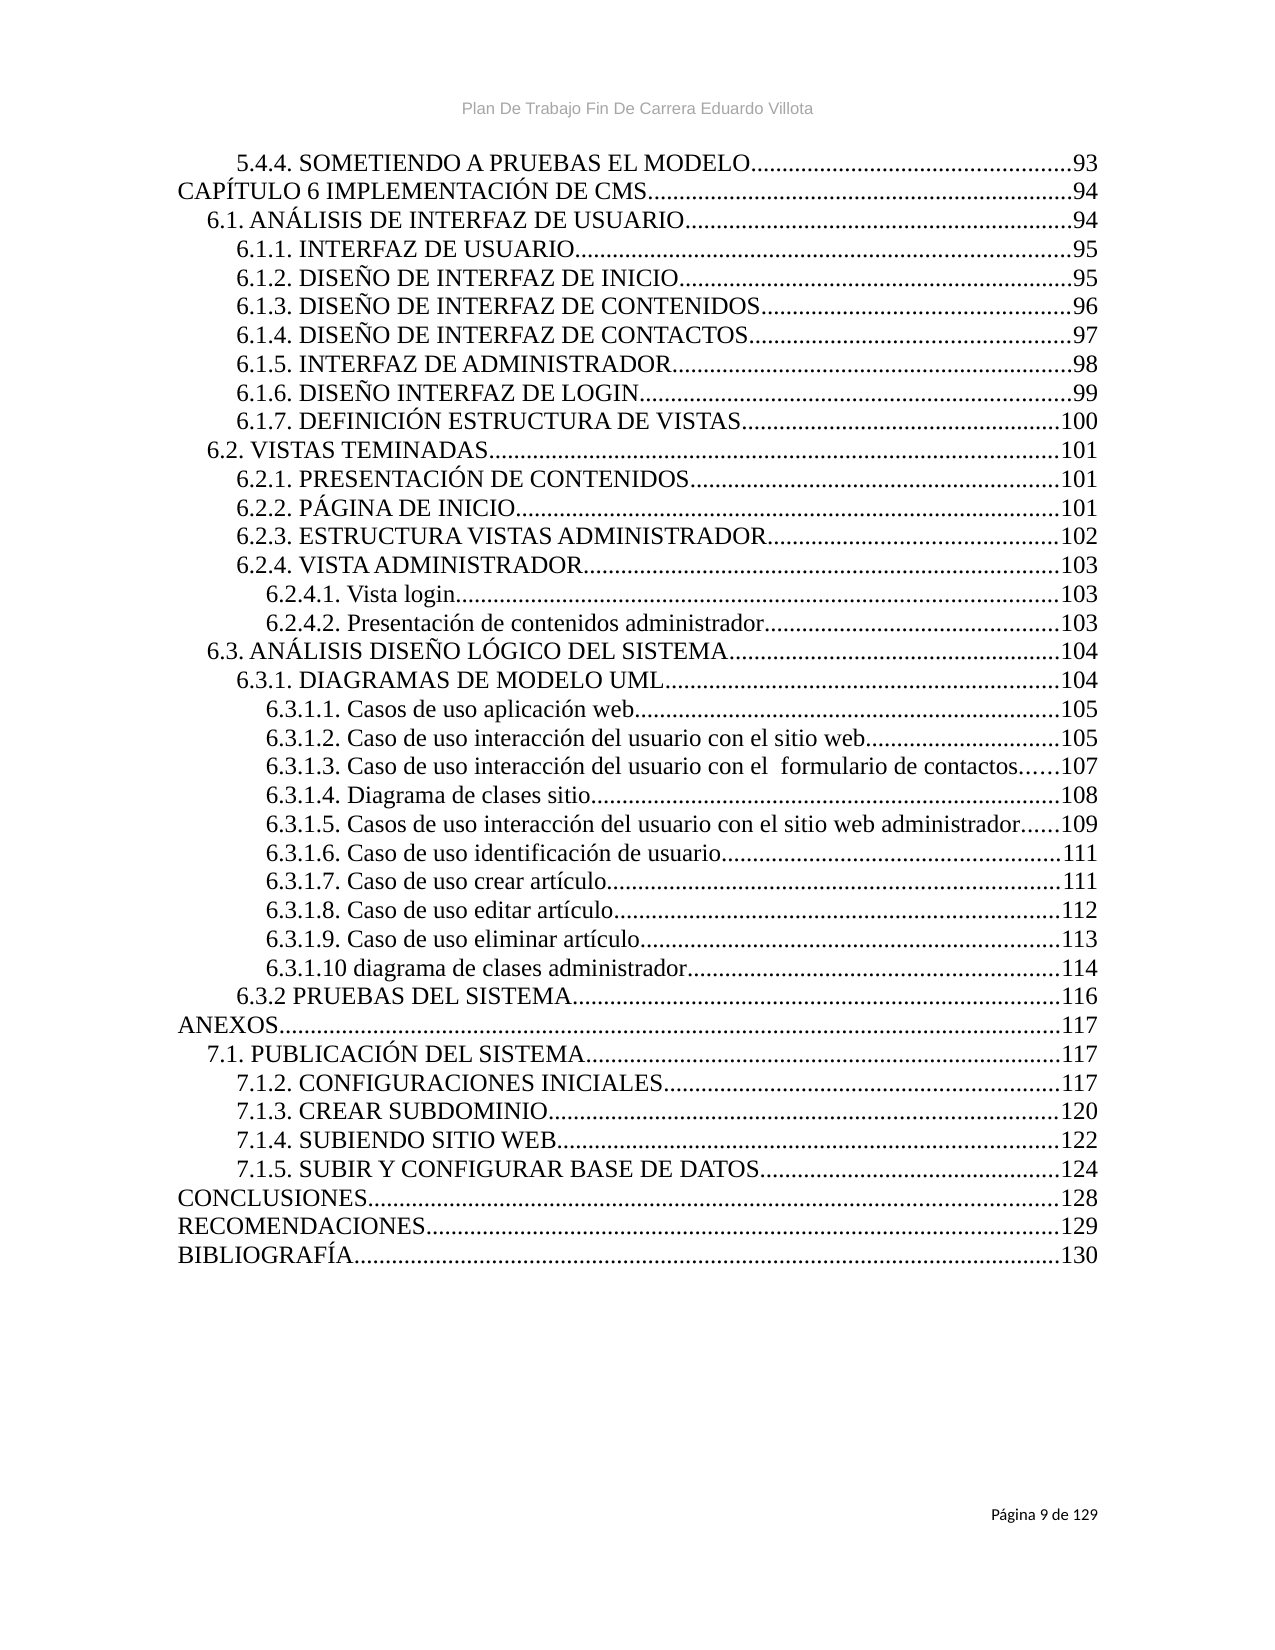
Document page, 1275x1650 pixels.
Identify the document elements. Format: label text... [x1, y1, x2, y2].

text 6.2.1. PRESENTACIÓN DE CONTENIDOS 101 [236, 464, 1098, 493]
text 7.1.3. CREAR SUBDOMINIO 120 [236, 1096, 1098, 1125]
text 6.1.3. DISEÑO DE INTERFAZ DE CONTENIDOS 96 [236, 291, 1098, 320]
text 7.1.5. SUBIR Y CONFIGURAR BASE DE DATOS 124 [236, 1154, 1098, 1183]
text 6.2. VISTAS TEMINADAS 101 [207, 435, 1098, 464]
text 6.3.1.7. Caso de uso crear artículo 111 [266, 866, 1098, 895]
text 6.3.1.8. Caso de uso editar artículo 112 [266, 895, 1098, 924]
text 6.3.1.3. Caso de uso interacción del usuario con el formulario de contactos 107 [266, 751, 1098, 780]
text BIBLIOGRAFÍA 130 [177, 1240, 1098, 1269]
text CONCLUSIONES 128 [177, 1183, 1098, 1211]
text 6.1.7. DEFINICIÓN ESTRUCTURA DE VISTAS 100 [236, 406, 1098, 435]
text 6.2.4.1. Vista login 103 [266, 579, 1098, 608]
text RECOMENDACIONES 129 [177, 1211, 1098, 1240]
text 7.1.2. CONFIGURACIONES INICIALES 117 [236, 1068, 1098, 1096]
text 6.3.1.9. Caso de uso eliminar artículo 113 [266, 924, 1098, 953]
text ANEXOS 117 [177, 1010, 1098, 1039]
text 7.1. PUBLICACIÓN DEL SISTEMA 117 [207, 1039, 1098, 1068]
text 6.1.4. DISEÑO DE INTERFAZ DE CONTACTOS 97 [236, 320, 1098, 349]
text 6.2.4. VISTA ADMINISTRADOR 103 [236, 550, 1098, 579]
text 6.1. ANÁLISIS DE INTERFAZ DE USUARIO 94 [207, 205, 1098, 234]
text 6.3.1.1. Casos de uso aplicación web 105 [266, 694, 1098, 723]
text 6.1.2. DISEÑO DE INTERFAZ DE INICIO 95 [236, 263, 1098, 291]
text 6.2.2. PÁGINA DE INICIO 101 [236, 493, 1098, 521]
text 6.1.5. INTERFAZ DE ADMINISTRADOR 98 [236, 349, 1098, 378]
text 6.1.6. DISEÑO INTERFAZ DE LOGIN 99 [236, 378, 1098, 406]
text CAPÍTULO 6 IMPLEMENTACIÓN DE CMS. 94 [177, 176, 1098, 205]
text 6.3.1.10 diagrama de clases administrador 114 [266, 953, 1098, 981]
text 6.3.2 PRUEBAS DEL SISTEMA 116 [236, 981, 1098, 1010]
text 6.1.1. INTERFAZ DE USUARIO 95 [236, 234, 1098, 263]
text 6.3.1.6. Caso de uso identificación de usuario 111 [266, 838, 1098, 866]
text 6.2.3. ESTRUCTURA VISTAS ADMINISTRADOR 102 [236, 521, 1098, 550]
text 6.3.1. DIAGRAMAS DE MODELO UML 104 [236, 665, 1098, 694]
text 6.3.1.2. Caso de uso interacción del usuario con el sitio web 105 [266, 723, 1098, 751]
text 6.3.1.5. Casos de uso interacción del usuario con el sitio web administrador 109 [266, 809, 1098, 838]
text 6.3. ANÁLISIS DISEÑO LÓGICO DEL SISTEMA 104 [207, 636, 1098, 665]
text 5.4.4. SOMETIENDO A PRUEBAS EL MODELO 93 [236, 148, 1098, 176]
text 7.1.4. SUBIENDO SITIO WEB 122 [236, 1125, 1098, 1154]
text 6.2.4.2. Presentación de contenidos administrador 103 [266, 608, 1098, 636]
text 6.3.1.4. Diagrama de clases sitio 108 [266, 780, 1098, 809]
